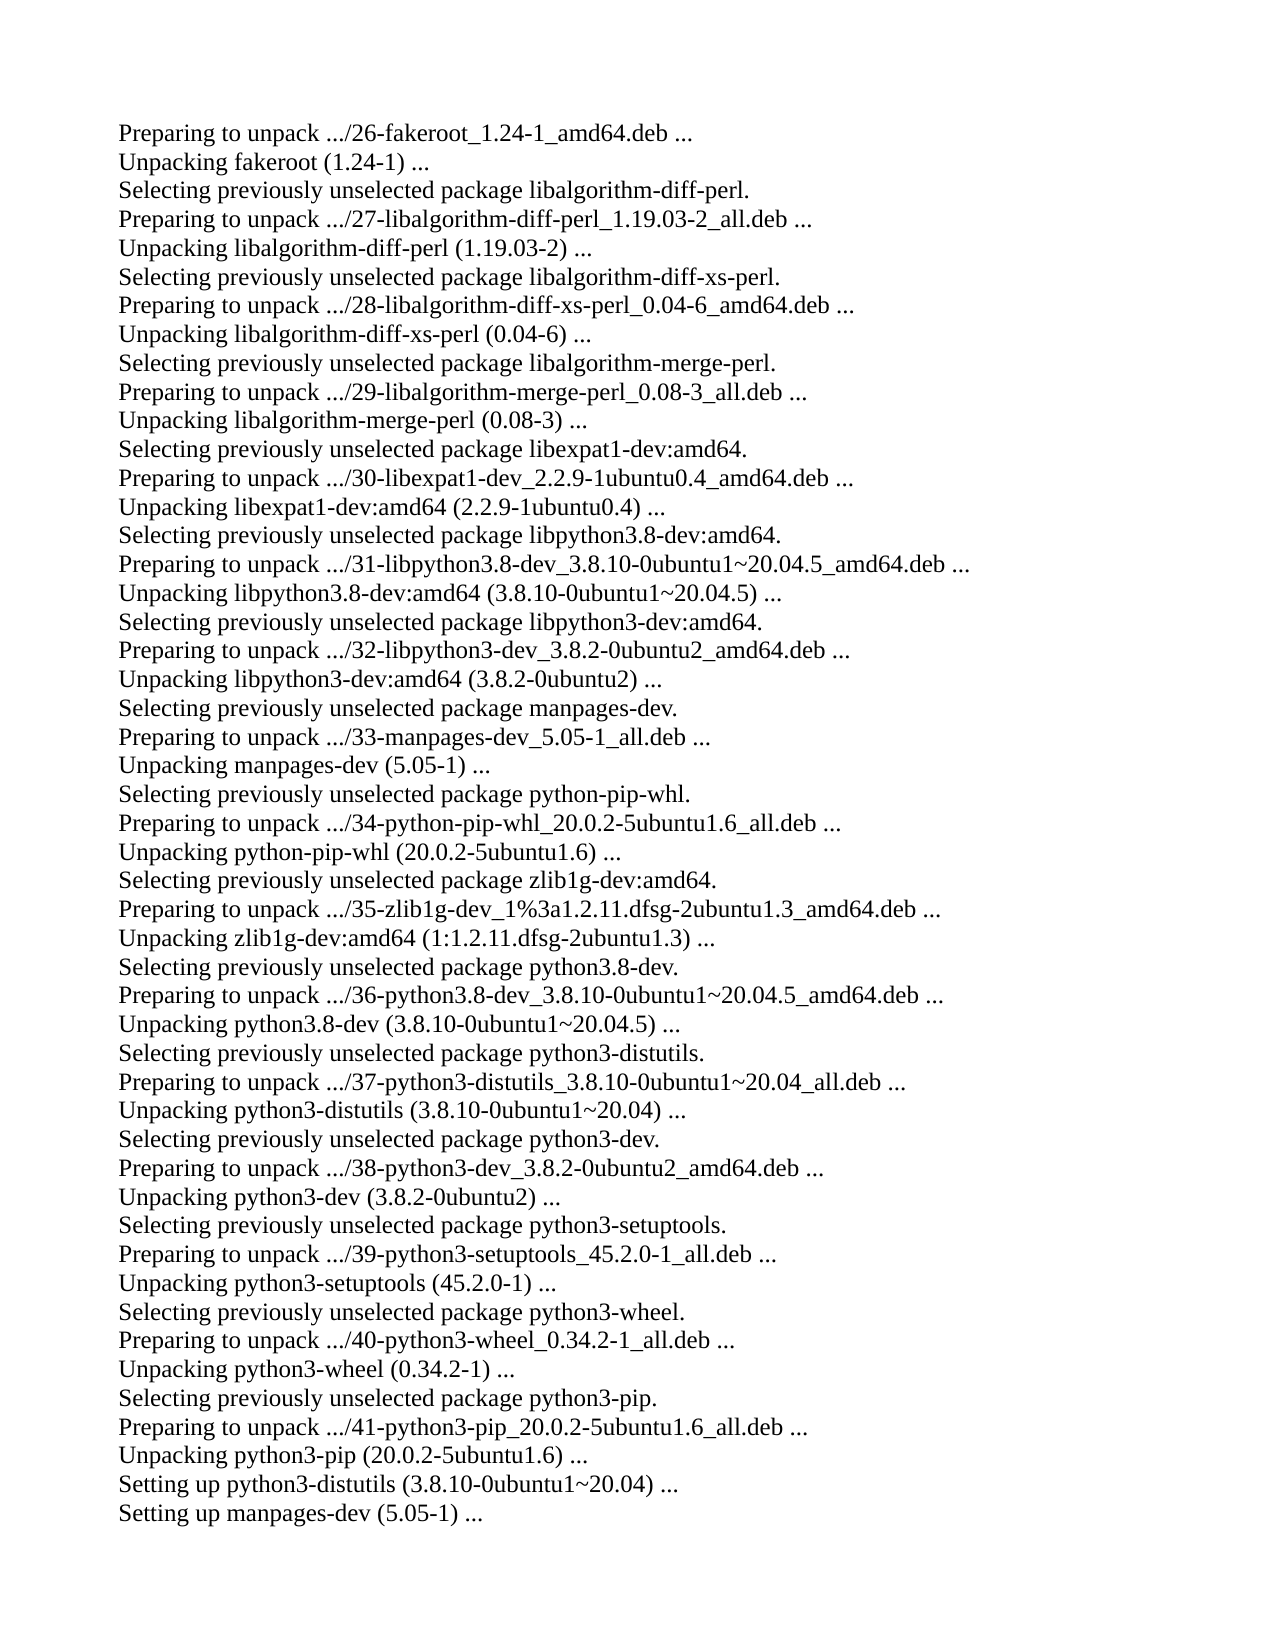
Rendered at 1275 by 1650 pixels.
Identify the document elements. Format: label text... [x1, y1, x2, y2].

text Selecting previously unselected package libalgorithm-diff-xs-perl. [118, 262, 1157, 291]
text Selecting previously unselected package libpython3.8-dev:amd64. [118, 521, 1157, 549]
text Selecting previously unselected package libalgorithm-merge-perl. [118, 348, 1157, 377]
text Selecting previously unselected package python3-pip. [118, 1383, 1157, 1412]
text Preparing to unpack .../40-python3-wheel_0.34.2-1_all.deb ... [118, 1326, 1157, 1354]
text Unpacking python3.8-dev (3.8.10-0ubuntu1~20.04.5) ... [118, 1009, 1157, 1038]
text Preparing to unpack .../38-python3-dev_3.8.2-0ubuntu2_amd64.deb ... [118, 1153, 1157, 1182]
text Unpacking python3-distutils (3.8.10-0ubuntu1~20.04) ... [118, 1096, 1157, 1124]
text Unpacking python-pip-whl (20.0.2-5ubuntu1.6) ... [118, 837, 1157, 866]
text Preparing to unpack .../33-manpages-dev_5.05-1_all.deb ... [118, 722, 1157, 751]
text Setting up python3-distutils (3.8.10-0ubuntu1~20.04) ... [118, 1469, 1157, 1498]
text Selecting previously unselected package python3-dev. [118, 1124, 1157, 1153]
text Unpacking python3-setuptools (45.2.0-1) ... [118, 1268, 1157, 1297]
text Unpacking zlib1g-dev:amd64 (1:1.2.11.dfsg-2ubuntu1.3) ... [118, 923, 1157, 952]
text Selecting previously unselected package zlib1g-dev:amd64. [118, 866, 1157, 894]
text Unpacking libalgorithm-merge-perl (0.08-3) ... [118, 406, 1157, 434]
text Preparing to unpack .../31-libpython3.8-dev_3.8.10-0ubuntu1~20.04.5_amd64.deb ... [118, 549, 1157, 578]
text Preparing to unpack .../35-zlib1g-dev_1%3a1.2.11.dfsg-2ubuntu1.3_amd64.deb ... [118, 894, 1157, 923]
text Unpacking python3-dev (3.8.2-0ubuntu2) ... [118, 1182, 1157, 1211]
text Selecting previously unselected package python3-setuptools. [118, 1211, 1157, 1239]
text Preparing to unpack .../36-python3.8-dev_3.8.10-0ubuntu1~20.04.5_amd64.deb ... [118, 981, 1157, 1009]
text Selecting previously unselected package libpython3-dev:amd64. [118, 607, 1157, 636]
text Preparing to unpack .../39-python3-setuptools_45.2.0-1_all.deb ... [118, 1239, 1157, 1268]
text Selecting previously unselected package python3-distutils. [118, 1038, 1157, 1067]
text Unpacking manpages-dev (5.05-1) ... [118, 751, 1157, 779]
text Preparing to unpack .../26-fakeroot_1.24-1_amd64.deb ... [118, 118, 1157, 147]
text Selecting previously unselected package manpages-dev. [118, 693, 1157, 722]
text Unpacking libalgorithm-diff-perl (1.19.03-2) ... [118, 233, 1157, 262]
text Unpacking libexpat1-dev:amd64 (2.2.9-1ubuntu0.4) ... [118, 492, 1157, 521]
text Preparing to unpack .../37-python3-distutils_3.8.10-0ubuntu1~20.04_all.deb ... [118, 1067, 1157, 1096]
text Setting up manpages-dev (5.05-1) ... [118, 1498, 1157, 1527]
text Unpacking python3-pip (20.0.2-5ubuntu1.6) ... [118, 1441, 1157, 1469]
text Preparing to unpack .../41-python3-pip_20.0.2-5ubuntu1.6_all.deb ... [118, 1412, 1157, 1441]
text Unpacking libalgorithm-diff-xs-perl (0.04-6) ... [118, 319, 1157, 348]
text Preparing to unpack .../28-libalgorithm-diff-xs-perl_0.04-6_amd64.deb ... [118, 291, 1157, 319]
text Unpacking libpython3-dev:amd64 (3.8.2-0ubuntu2) ... [118, 664, 1157, 693]
text Selecting previously unselected package python3.8-dev. [118, 952, 1157, 981]
text Unpacking fakeroot (1.24-1) ... [118, 147, 1157, 176]
text Selecting previously unselected package libalgorithm-diff-perl. [118, 176, 1157, 204]
text Selecting previously unselected package python-pip-whl. [118, 779, 1157, 808]
text Preparing to unpack .../34-python-pip-whl_20.0.2-5ubuntu1.6_all.deb ... [118, 808, 1157, 837]
text Unpacking libpython3.8-dev:amd64 (3.8.10-0ubuntu1~20.04.5) ... [118, 578, 1157, 607]
text Selecting previously unselected package libexpat1-dev:amd64. [118, 434, 1157, 463]
text Unpacking python3-wheel (0.34.2-1) ... [118, 1354, 1157, 1383]
text Preparing to unpack .../32-libpython3-dev_3.8.2-0ubuntu2_amd64.deb ... [118, 636, 1157, 664]
text Preparing to unpack .../30-libexpat1-dev_2.2.9-1ubuntu0.4_amd64.deb ... [118, 463, 1157, 492]
text Selecting previously unselected package python3-wheel. [118, 1297, 1157, 1326]
text Preparing to unpack .../29-libalgorithm-merge-perl_0.08-3_all.deb ... [118, 377, 1157, 406]
text Preparing to unpack .../27-libalgorithm-diff-perl_1.19.03-2_all.deb ... [118, 204, 1157, 233]
